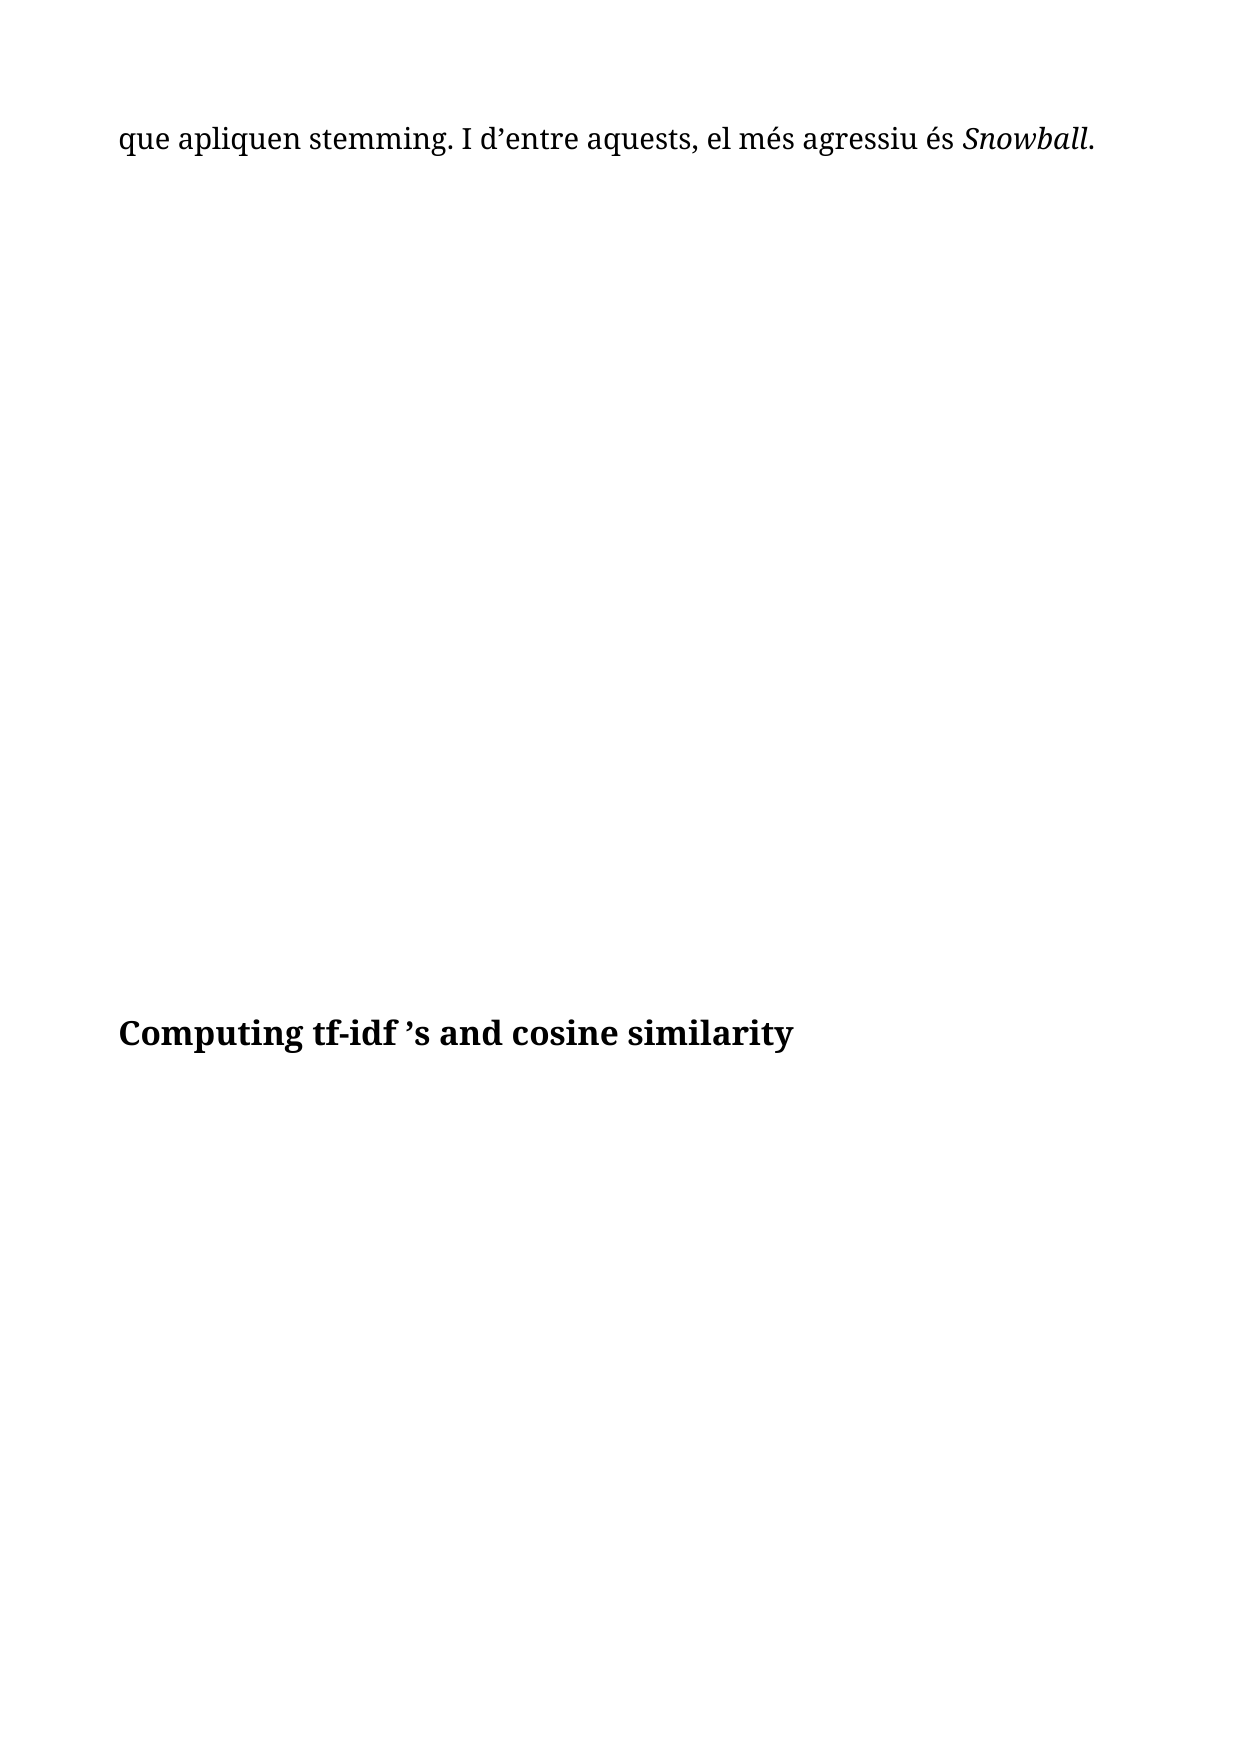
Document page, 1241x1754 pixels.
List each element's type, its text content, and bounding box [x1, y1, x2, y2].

text que apliquen stemming. I d’entre aquests, el més agressiu és Snowball. [118, 118, 1122, 158]
text Computing tf-idf ’s and cosine similarity [118, 1009, 1122, 1055]
